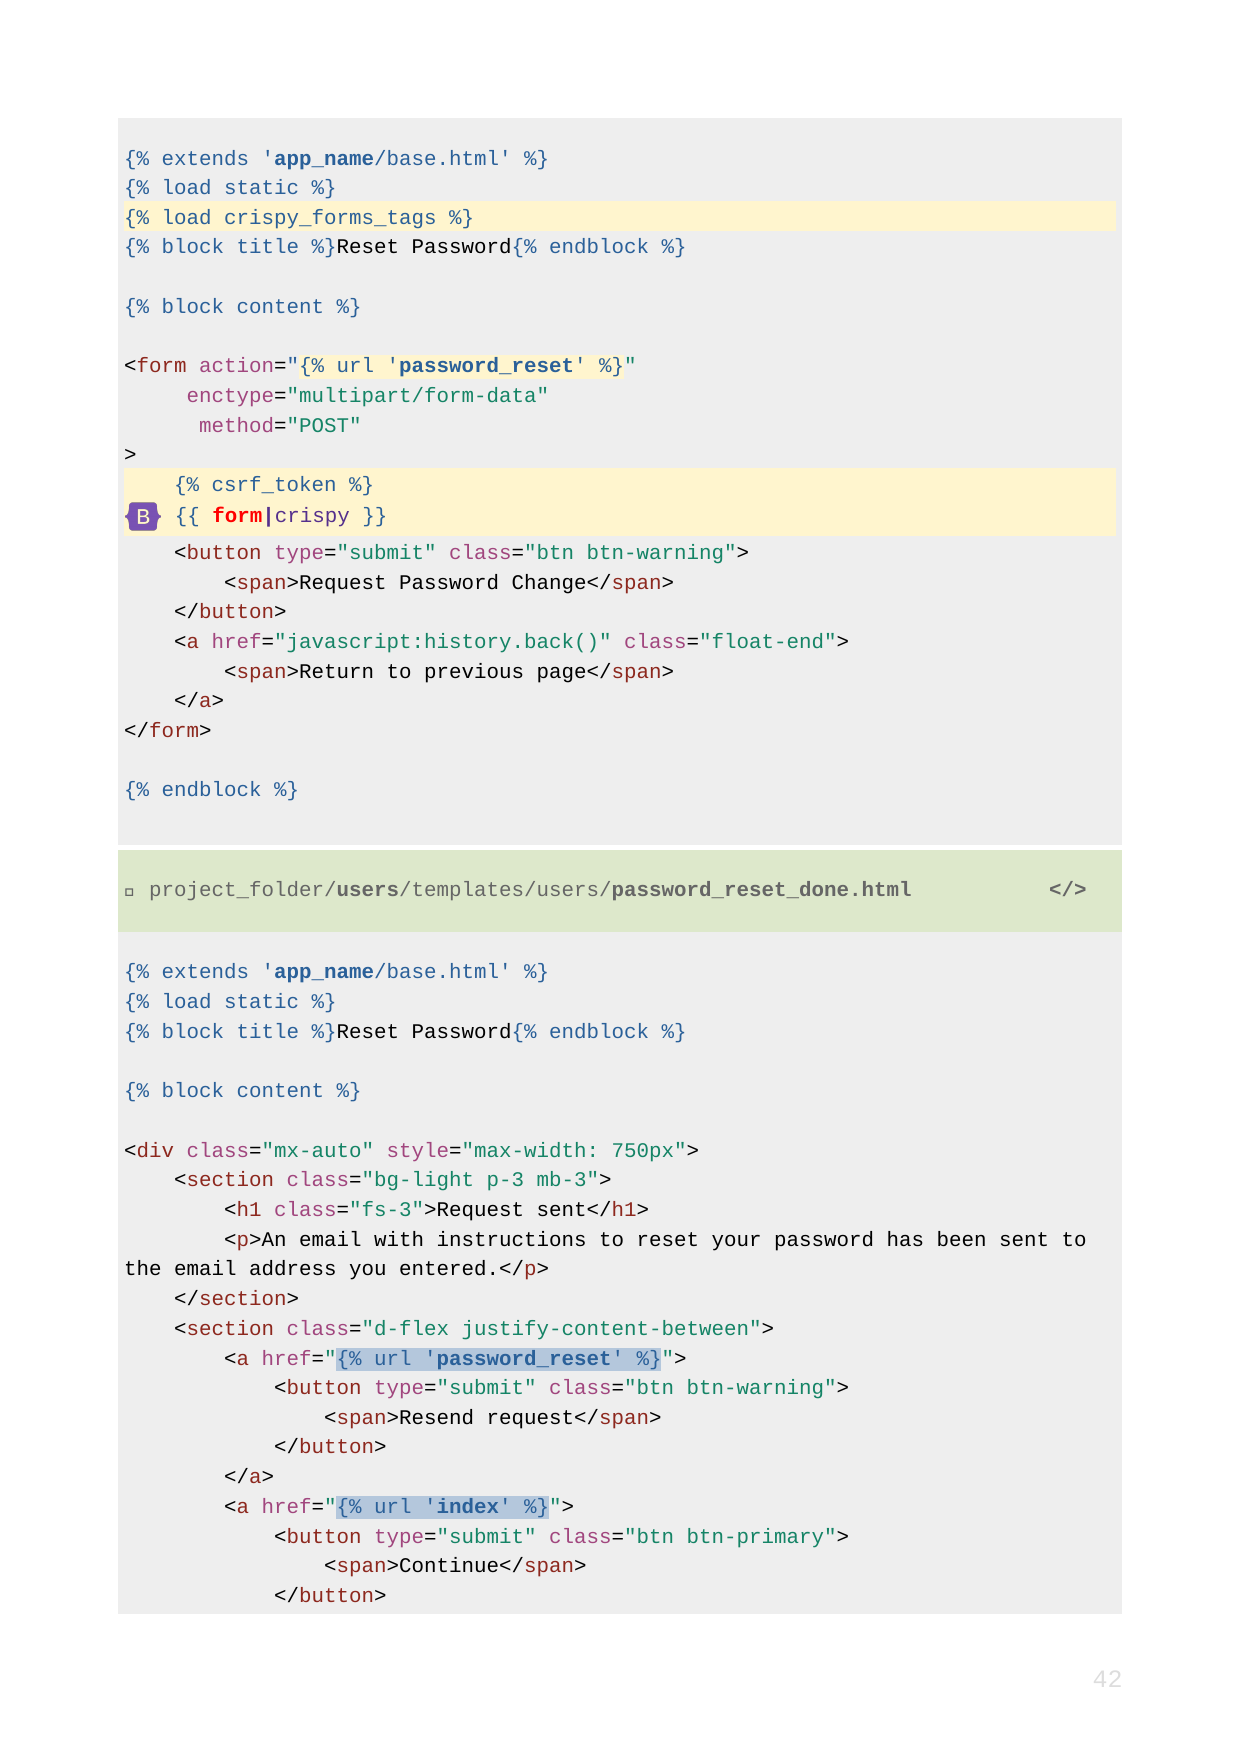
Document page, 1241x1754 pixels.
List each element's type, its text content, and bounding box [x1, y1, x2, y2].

table_cell {% extends 'app_name/base.html' %} {% load static %} {% load crispy_forms_tags %} {% block title %}Reset Password{% endblock %} {% block content %} <form action="{% url 'password_reset' %}" enctype="multipart/form-data" method="POST" > {% csrf_token %} {{ form|crispy }} <button type="submit" class="btn btn-warning"> <span>Request Password Change</span> </button> <a href="javascript:history.back()" class="float-end"> <span>Return to previous page</span> </a> </form> {% endblock %} [118, 118, 1122, 845]
table_cell {% extends 'app_name/base.html' %} {% load static %} {% block title %}Reset Password{% endblock %} {% block content %} <div class="mx-auto" style="max-width: 750px"> <section class="bg-light p-3 mb-3"> <h1 class="fs-3">Request sent</h1> <p>An email with instructions to reset your password has been sent to the email address you entered.</p> </section> <section class="d-flex justify-content-between"> <a href="{% url 'password_reset' %}"> <button type="submit" class="btn btn-warning"> <span>Resend request</span> </button> </a> <a href="{% url 'index' %}"> <button type="submit" class="btn btn-primary"> <span>Continue</span> </button> [118, 932, 1122, 1614]
table_header 📝 project_folder/users/templates/users/password_reset_done.html </> [118, 850, 1122, 932]
picture [123, 497, 163, 536]
